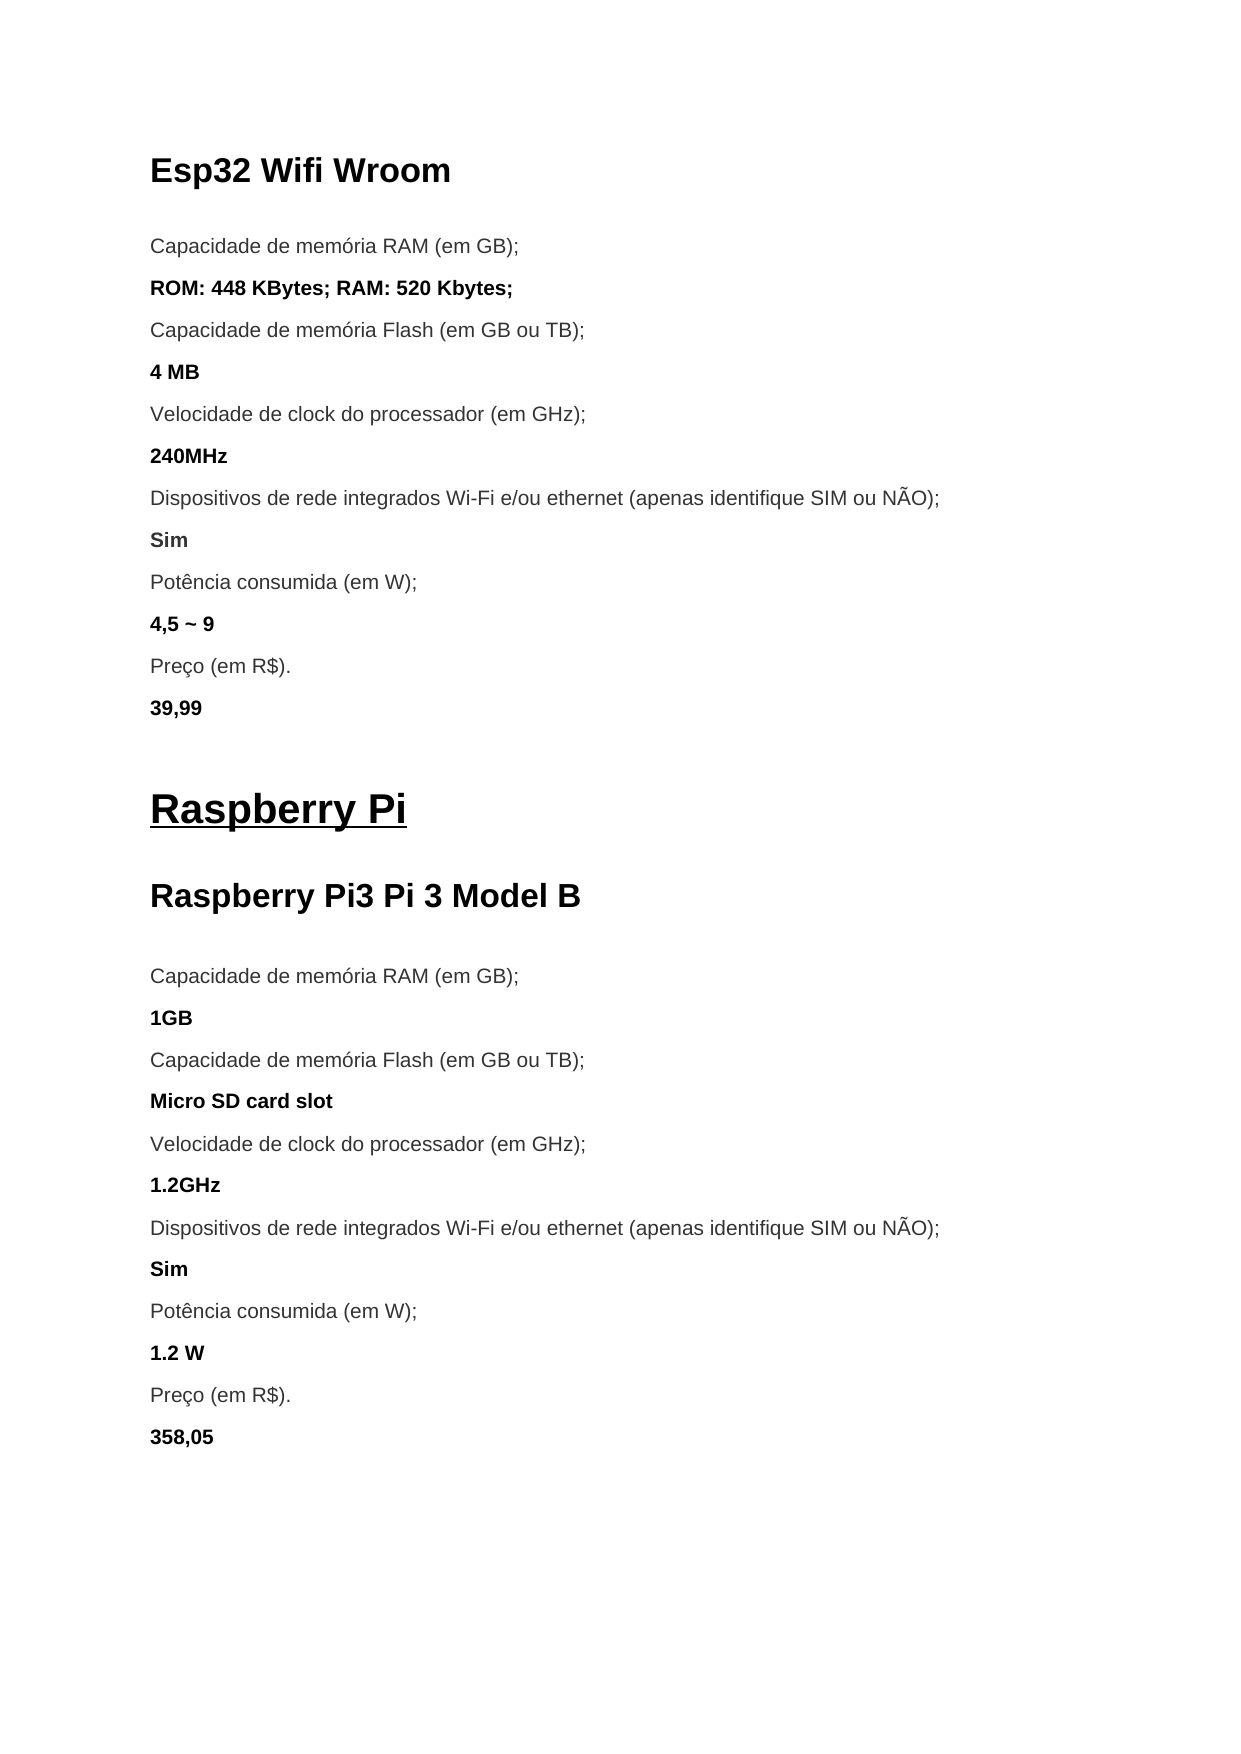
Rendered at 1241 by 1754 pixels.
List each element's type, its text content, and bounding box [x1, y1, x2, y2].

text Capacidade de memória RAM (em GB); [150, 234, 1090, 258]
text Capacidade de memória Flash (em GB ou TB); [150, 1047, 1090, 1071]
text Preço (em R$). [150, 1383, 1090, 1407]
text 1GB [150, 1005, 1090, 1029]
text Sim [150, 528, 1090, 552]
text Preço (em R$). [150, 654, 1090, 678]
text Capacidade de memória Flash (em GB ou TB); [150, 318, 1090, 342]
text Dispositivos de rede integrados Wi-Fi e/ou ethernet (apenas identifique SIM ou NÃO); [150, 1215, 1090, 1239]
text Sim [150, 1257, 1090, 1281]
text ROM: 448 KBytes; RAM: 520 Kbytes; [150, 276, 1090, 300]
text Velocidade de clock do processador (em GHz); [150, 1131, 1090, 1155]
text 1.2 W [150, 1341, 1090, 1365]
text 4 MB [150, 360, 1090, 384]
text Potência consumida (em W); [150, 570, 1090, 594]
text 358,05 [150, 1425, 1090, 1449]
text Velocidade de clock do processador (em GHz); [150, 402, 1090, 426]
text 39,99 [150, 696, 1090, 719]
text Capacidade de memória RAM (em GB); [150, 963, 1090, 987]
subtitle Raspberry Pi3 Pi 3 Model B [150, 876, 1090, 915]
subtitle Esp32 Wifi Wroom [150, 150, 1090, 189]
text Dispositivos de rede integrados Wi-Fi e/ou ethernet (apenas identifique SIM ou NÃO); [150, 486, 1090, 510]
text 1.2GHz [150, 1173, 1090, 1197]
text Raspberry Pi [150, 784, 1090, 832]
text Potência consumida (em W); [150, 1299, 1090, 1323]
text 240MHz [150, 444, 1090, 468]
text 4,5 ~ 9 [150, 612, 1090, 636]
text Micro SD card slot [150, 1089, 1090, 1113]
